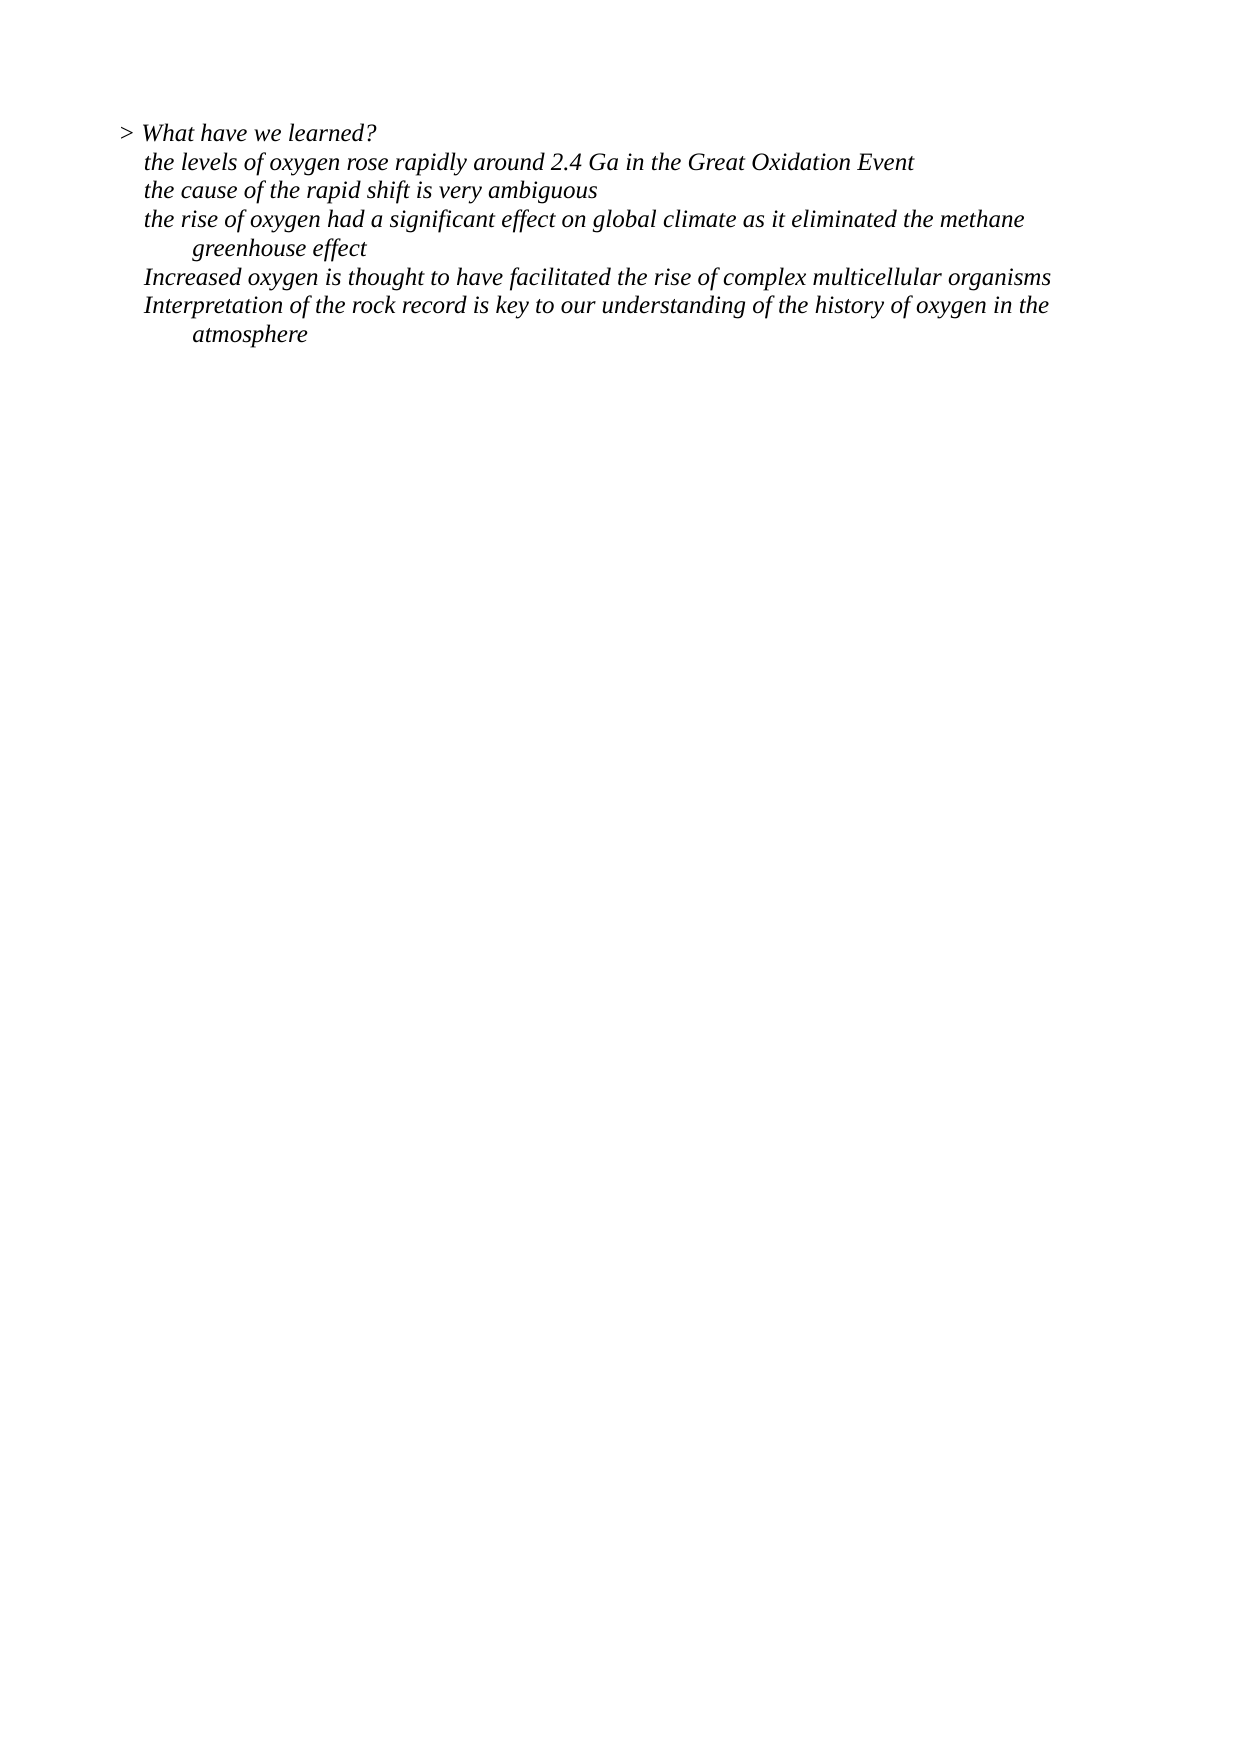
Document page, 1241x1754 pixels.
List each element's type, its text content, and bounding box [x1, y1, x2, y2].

text  the rise of oxygen had a significant effect on global climate as it eliminated the methane [118, 204, 1122, 233]
text  the cause of the rapid shift is very ambiguous [118, 176, 1122, 204]
text atmosphere [118, 319, 1122, 348]
text > What have we learned? [118, 118, 1122, 147]
text  Interpretation of the rock record is key to our understanding of the history of oxygen in the [118, 291, 1122, 319]
text  the levels of oxygen rose rapidly around 2.4 Ga in the Great Oxidation Event [118, 147, 1122, 176]
text greenhouse effect [118, 233, 1122, 262]
text  Increased oxygen is thought to have facilitated the rise of complex multicellular organisms [118, 262, 1122, 291]
